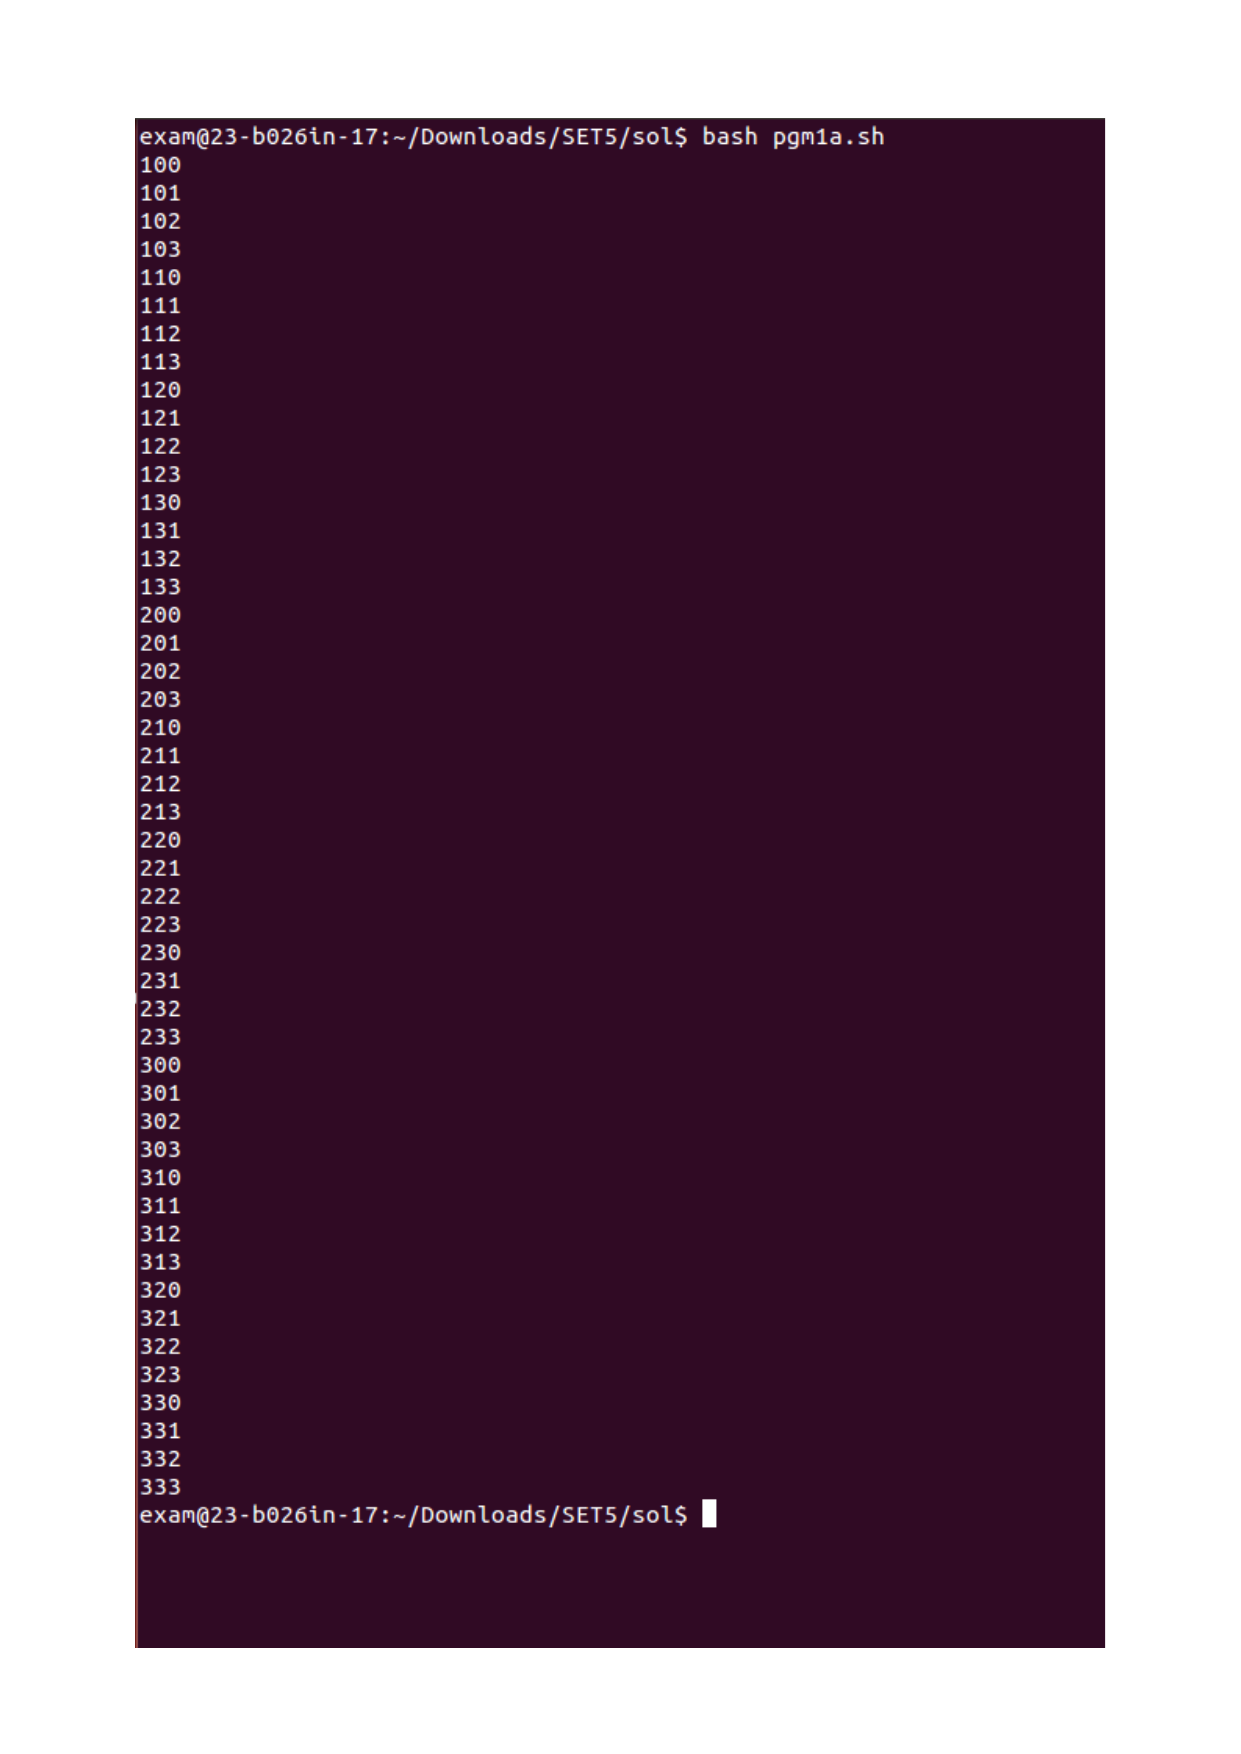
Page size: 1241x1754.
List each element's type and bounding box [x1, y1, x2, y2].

picture [135, 118, 1106, 1648]
